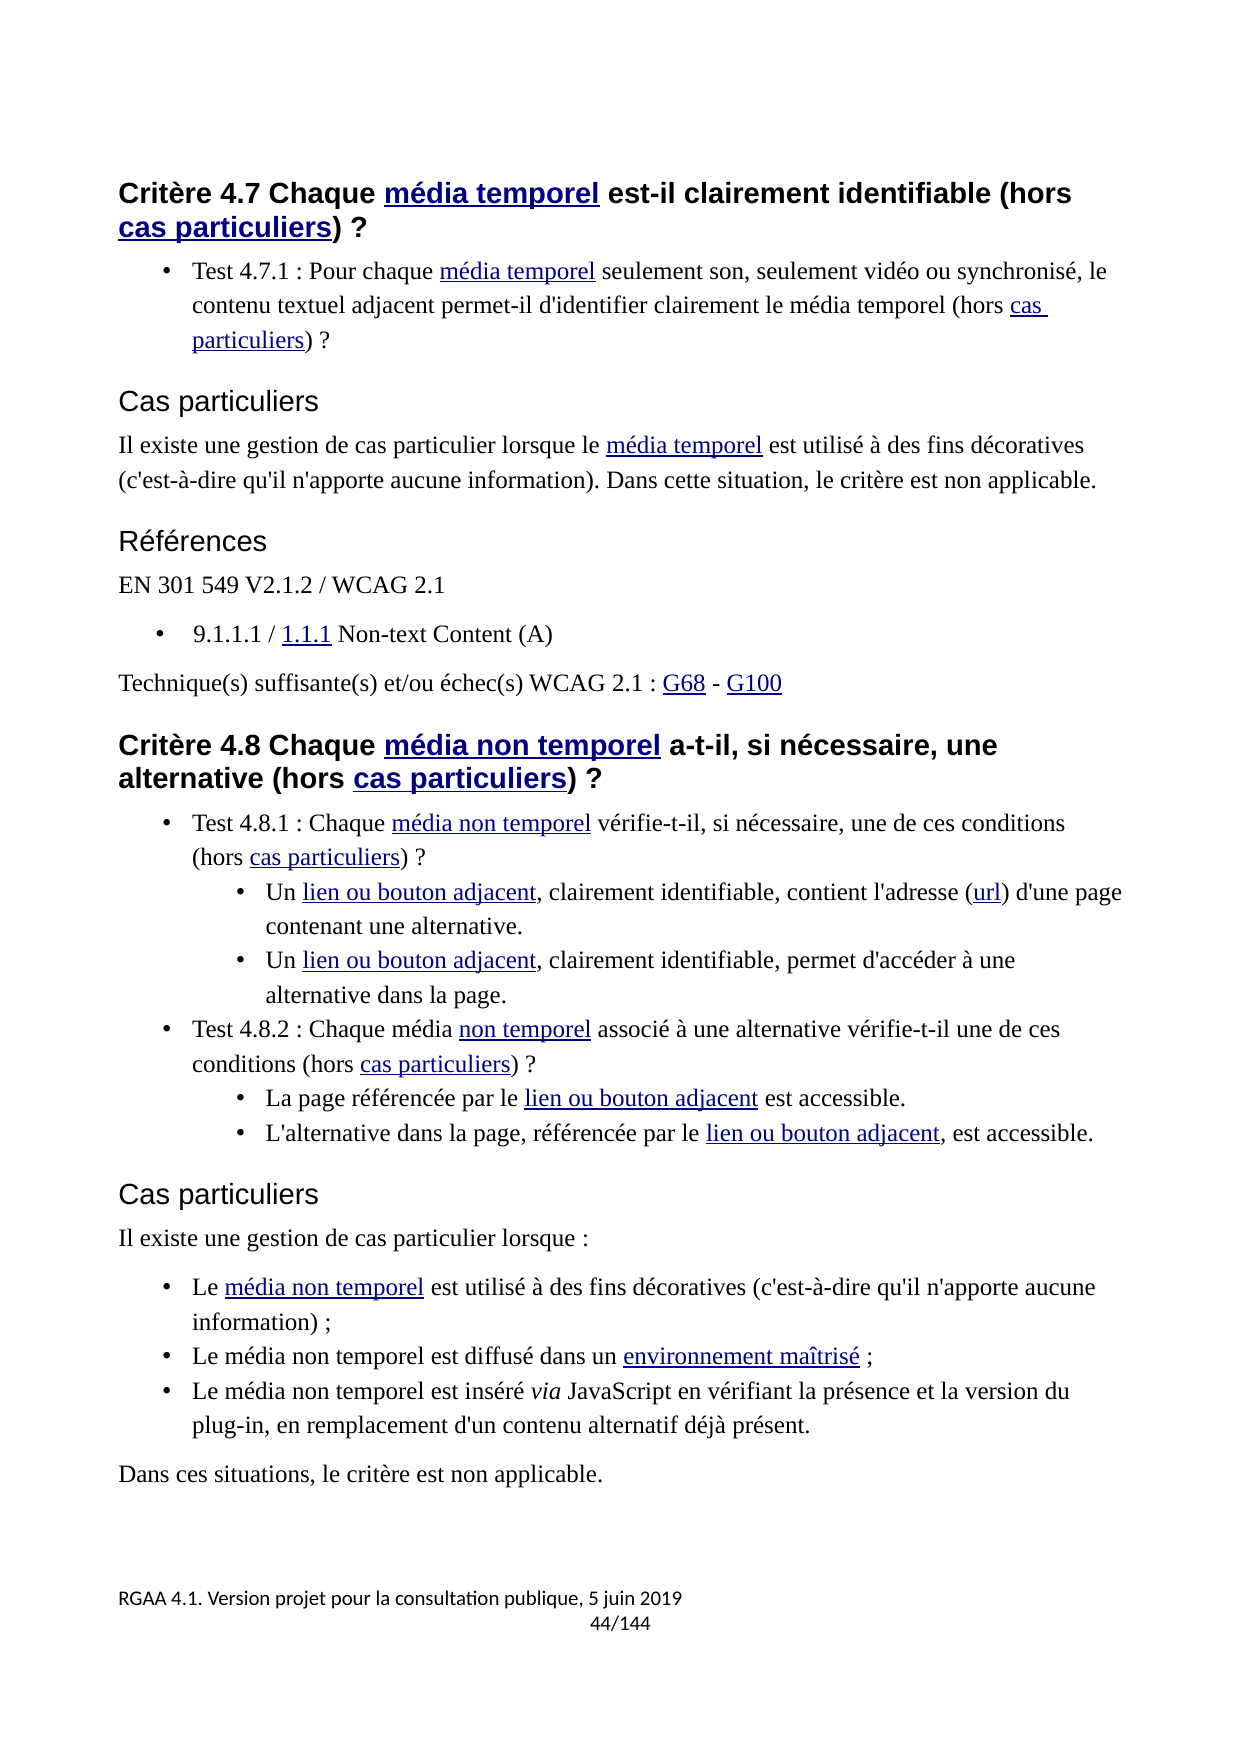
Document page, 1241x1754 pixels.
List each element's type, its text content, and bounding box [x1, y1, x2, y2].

subtitle Références [118, 524, 1122, 558]
subtitle Critère 4.8 Chaque média non temporel a-t-il, si nécessaire, une alternative (hors cas particuliers) ? [118, 728, 1122, 795]
list Un lien ou bouton adjacent, clairement identifiable, contient l'adresse (url) d'une page contenant une alternative. [236, 877, 1122, 940]
list La page référencée par le lien ou bouton adjacent est accessible. [236, 1083, 1122, 1112]
list Le média non temporel est utilisé à des fins décoratives (c'est-à-dire qu'il n'apporte aucune information) ; [162, 1272, 1122, 1336]
subtitle Critère 4.7 Chaque média temporel est-il clairement identifiable (hors cas particuliers) ? [118, 176, 1122, 243]
list Le média non temporel est diffusé dans un environnement maîtrisé ; [162, 1341, 1122, 1370]
subtitle Cas particuliers [118, 1177, 1122, 1211]
text EN 301 549 V2.1.2 / WCAG 2.1 [118, 570, 1122, 599]
list Test 4.8.1 : Chaque média non temporel vérifie-t-il, si nécessaire, une de ces conditions (hors cas particuliers) ? [162, 808, 1122, 871]
list Test 4.8.2 : Chaque média non temporel associé à une alternative vérifie-t-il une de ces conditions (hors cas particuliers) ? [162, 1014, 1122, 1078]
list Un lien ou bouton adjacent, clairement identifiable, permet d'accéder à une alternative dans la page. [236, 946, 1122, 1009]
list Test 4.7.1 : Pour chaque média temporel seulement son, seulement vidéo ou synchronisé, le contenu textuel adjacent permet-il d'identifier clairement le média temporel (hors cas particuliers) ? [162, 256, 1122, 354]
text Il existe une gestion de cas particulier lorsque : [118, 1223, 1122, 1252]
subtitle Cas particuliers [118, 384, 1122, 418]
list L'alternative dans la page, référencée par le lien ou bouton adjacent, est accessible. [236, 1118, 1122, 1147]
text Il existe une gestion de cas particulier lorsque le média temporel est utilisé à des fins décoratives (c'est-à-dire qu'il n'apporte aucune information). Dans cette situation, le critère est non applicable. [118, 430, 1122, 494]
text Dans ces situations, le critère est non applicable. [118, 1459, 1122, 1488]
list Le média non temporel est inséré via JavaScript en vérifiant la présence et la version du plug-in, en remplacement d'un contenu alternatif déjà présent. [162, 1376, 1122, 1439]
list 9.1.1.1 / 1.1.1 Non-text Content (A) [156, 619, 1122, 648]
text Technique(s) suffisante(s) et/ou échec(s) WCAG 2.1 : G68 - G100 [118, 668, 1122, 697]
